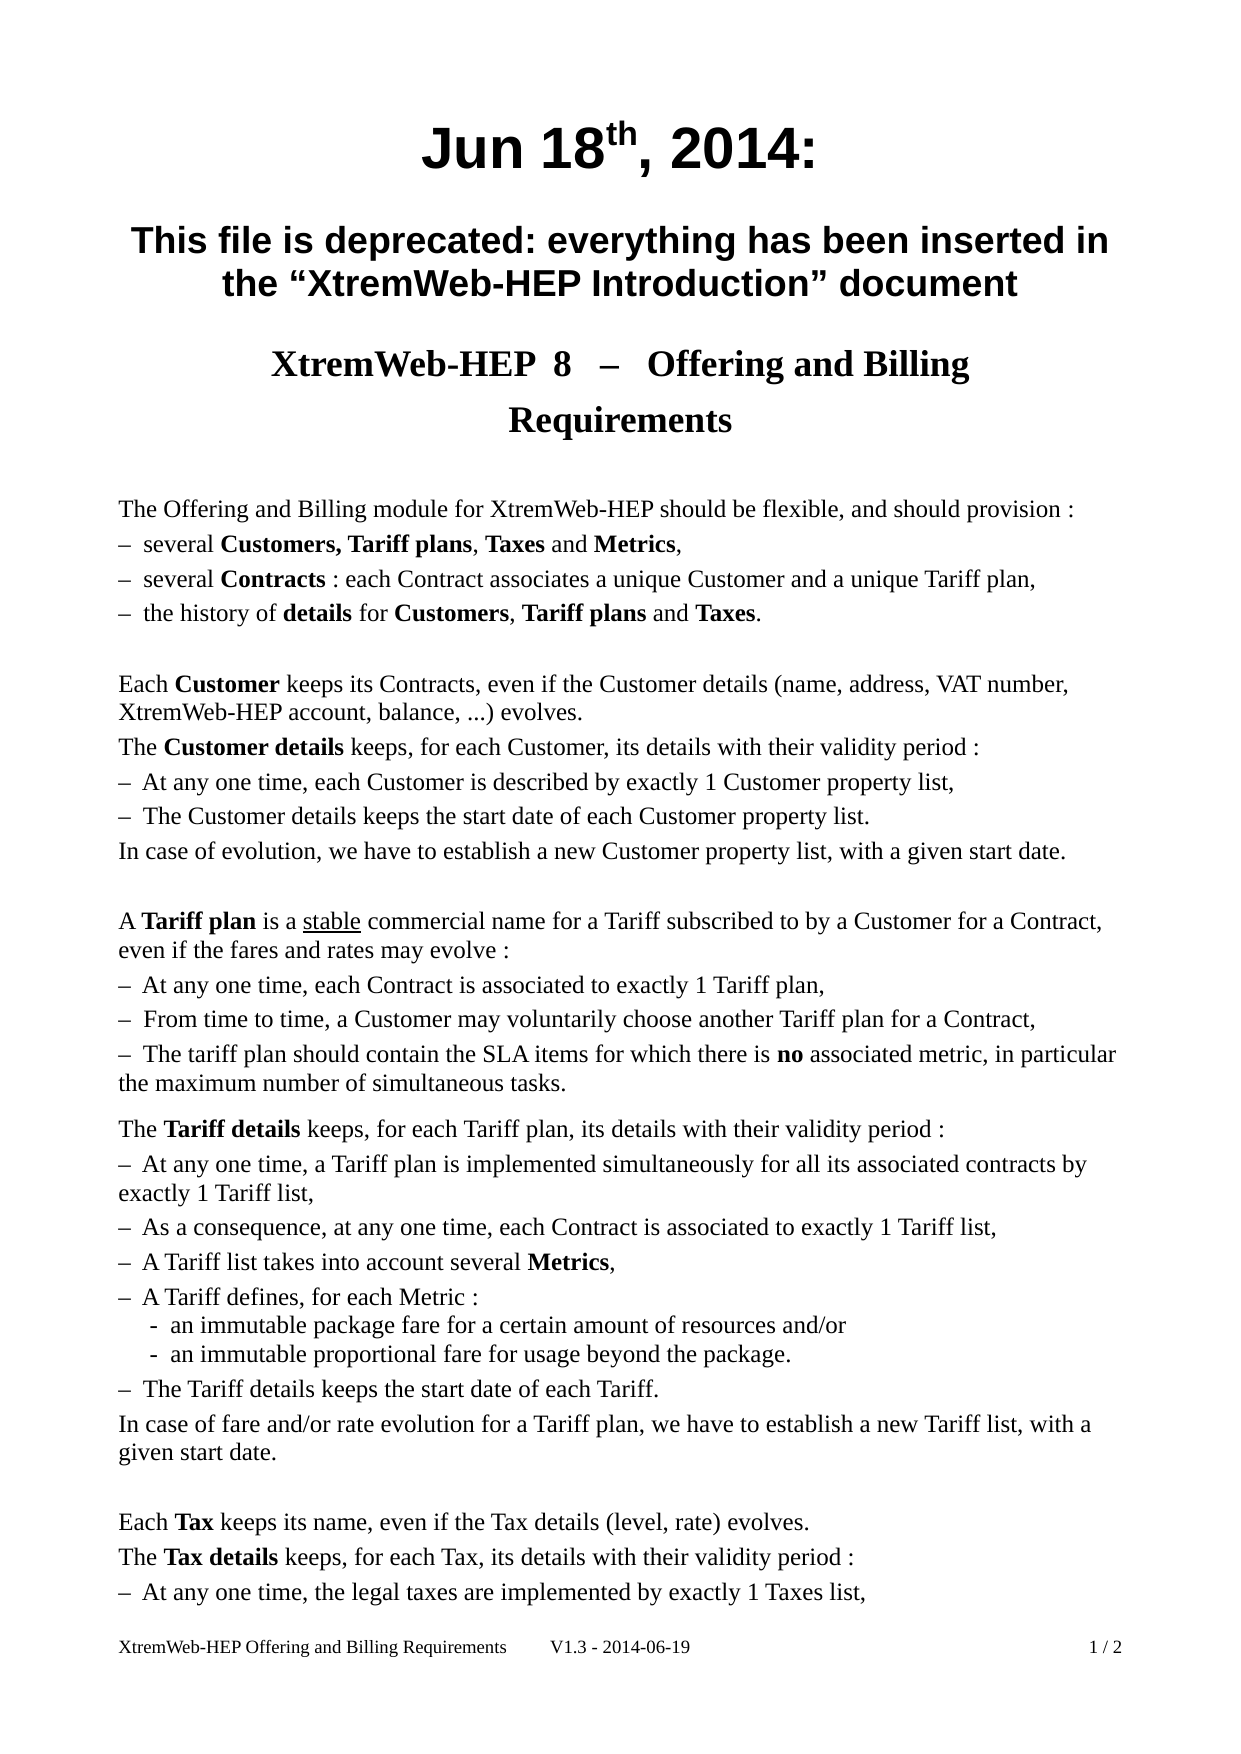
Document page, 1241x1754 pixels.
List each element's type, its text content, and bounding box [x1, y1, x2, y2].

text – the history of details for Customers, Tariff plans and Taxes. [118, 598, 1122, 627]
text – From time to time, a Customer may voluntarily choose another Tariff plan for a Contract, [118, 1004, 1122, 1033]
text In case of evolution, we have to establish a new Customer property list, with a given start date. [118, 836, 1122, 865]
text - an immutable proportional fare for usage beyond the package. [149, 1339, 1122, 1368]
text The Tariff details keeps, for each Tariff plan, its details with their validity period : [118, 1114, 1122, 1143]
subtitle This file is deprecated: everything has been inserted in the “XtremWeb-HEP Introduction” document [118, 218, 1122, 304]
text Each Customer keeps its Contracts, even if the Customer details (name, address, VAT number, XtremWeb-HEP account, balance, ...) evolves. [118, 669, 1122, 726]
text – At any one time, a Tariff plan is implemented simultaneously for all its associated contracts by exactly 1 Tariff list, [118, 1149, 1122, 1206]
text A Tariff plan is a stable commercial name for a Tariff subscribed to by a Customer for a Contract, even if the fares and rates may evolve : [118, 906, 1122, 964]
text – several Customers, Tariff plans, Taxes and Metrics, [118, 529, 1122, 558]
text – At any one time, the legal taxes are implemented by exactly 1 Taxes list, [118, 1577, 1122, 1606]
text Requirements [118, 397, 1122, 441]
text – several Contracts : each Contract associates a unique Customer and a unique Tariff plan, [118, 564, 1122, 593]
text The Customer details keeps, for each Customer, its details with their validity period : [118, 732, 1122, 761]
text – A Tariff defines, for each Metric : [118, 1282, 1122, 1311]
text – The tariff plan should contain the SLA items for which there is no associated metric, in particular the maximum number of simultaneous tasks. [118, 1039, 1122, 1097]
text - an immutable package fare for a certain amount of resources and/or [149, 1311, 1122, 1339]
text – The Customer details keeps the start date of each Customer property list. [118, 801, 1122, 830]
text The Tax details keeps, for each Tax, its details with their validity period : [118, 1542, 1122, 1571]
text – As a consequence, at any one time, each Contract is associated to exactly 1 Tariff list, [118, 1212, 1122, 1241]
title Jun 18th, 2014: [118, 113, 1122, 181]
text In case of fare and/or rate evolution for a Tariff plan, we have to establish a new Tariff list, with a given start date. [118, 1409, 1122, 1466]
text The Offering and Billing module for XtremWeb-HEP should be flexible, and should provision : [118, 494, 1122, 523]
text – At any one time, each Customer is described by exactly 1 Customer property list, [118, 767, 1122, 796]
text Each Tax keeps its name, even if the Tax details (level, rate) evolves. [118, 1507, 1122, 1536]
text – The Tariff details keeps the start date of each Tariff. [118, 1374, 1122, 1403]
text – A Tariff list takes into account several Metrics, [118, 1247, 1122, 1276]
subtitle XtremWeb-HEP 8 – Offering and Billing [118, 342, 1122, 385]
text – At any one time, each Contract is associated to exactly 1 Tariff plan, [118, 970, 1122, 998]
